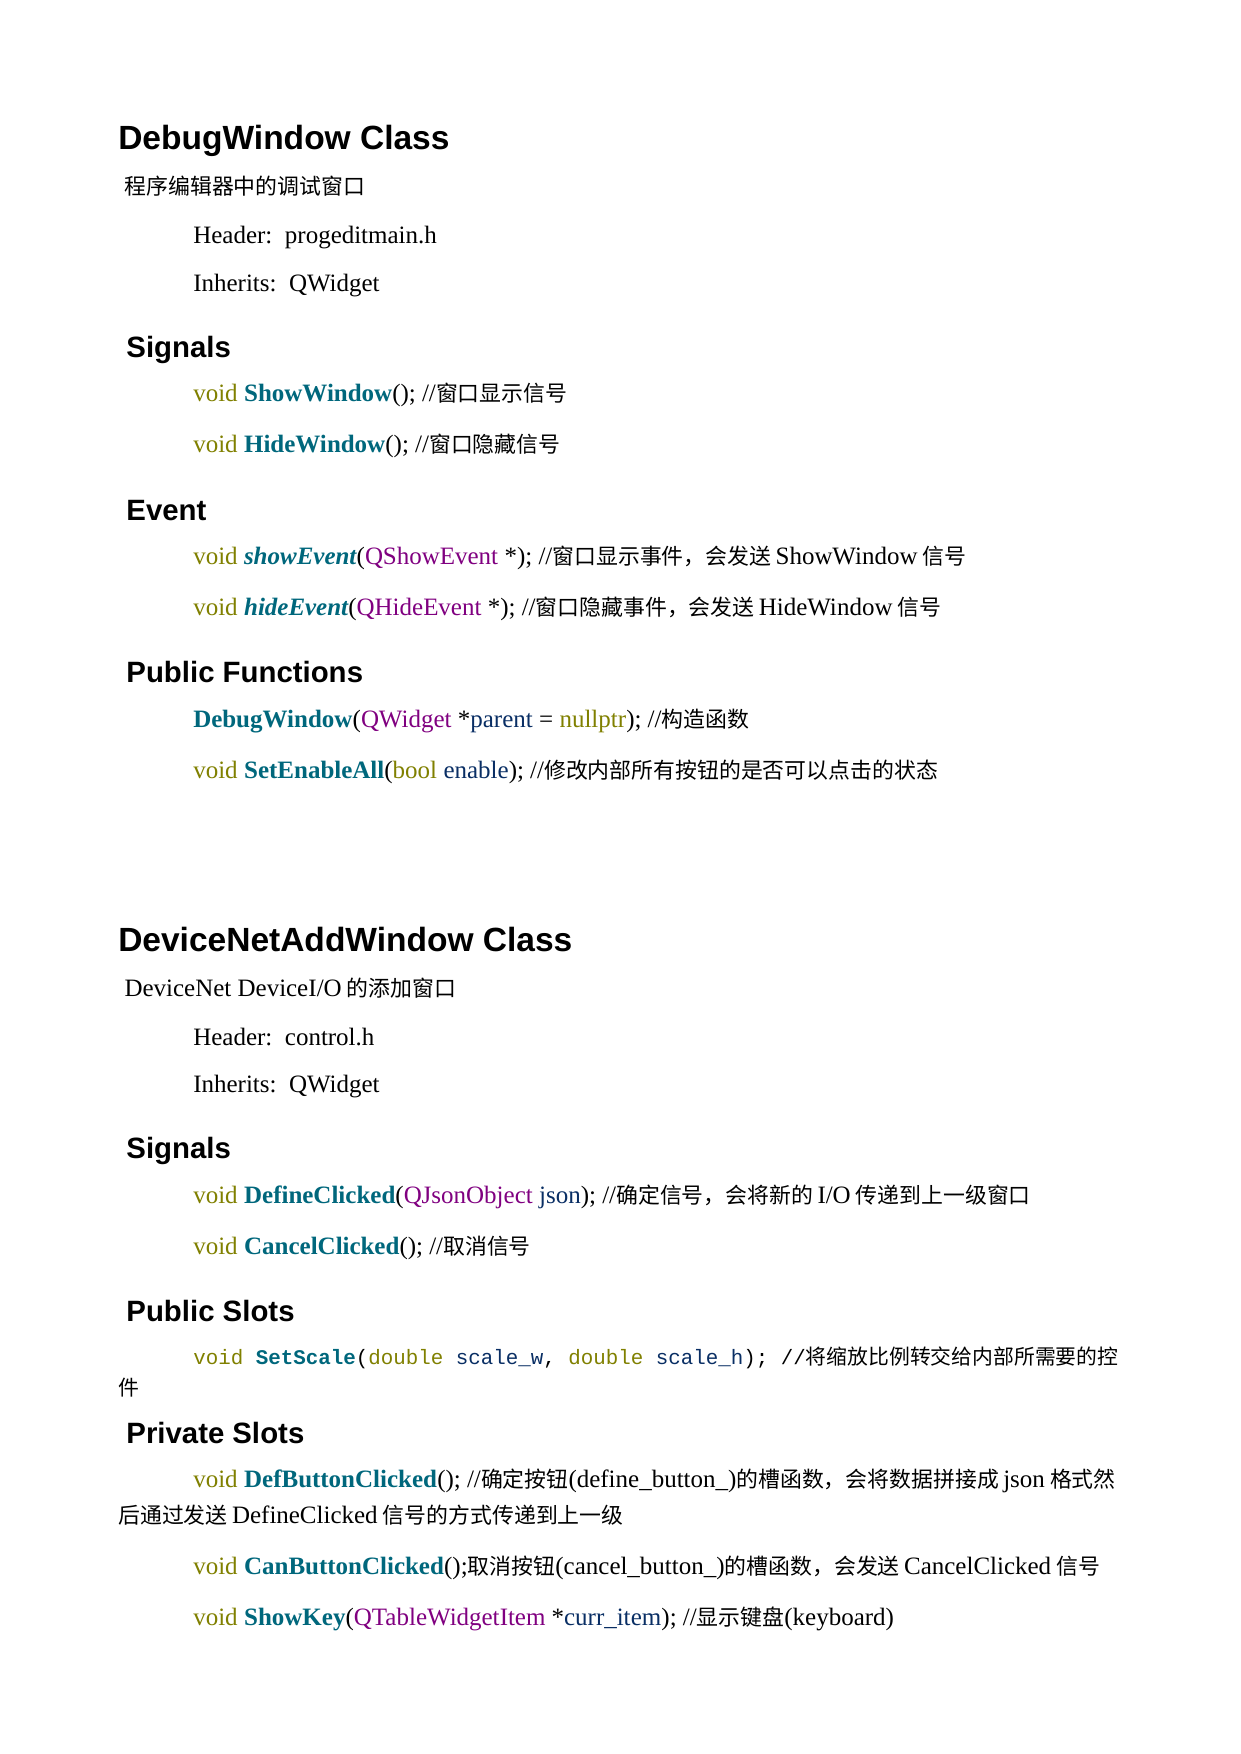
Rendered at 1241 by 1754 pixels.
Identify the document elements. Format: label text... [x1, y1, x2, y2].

text void SetScale(double scale_w, double scale_h); //将缩放比例转交给内部所需要的控件 [118, 1340, 1122, 1401]
subtitle Event [118, 493, 1122, 526]
text 程序编辑器中的调试窗口 [118, 169, 1122, 201]
text void SetEnableAll(bool enable); //修改内部所有按钮的是否可以点击的状态 [118, 753, 1122, 784]
subtitle DebugWindow Class [118, 118, 1122, 157]
subtitle Public Slots [118, 1294, 1122, 1328]
text void ShowWindow(); //窗口显示信号 [118, 376, 1122, 408]
text void hideEvent(QHideEvent *); //窗口隐藏事件，会发送HideWindow信号 [118, 590, 1122, 622]
text Inherits: QWidget [118, 268, 1122, 297]
text void DefineClicked(QJsonObject json); //确定信号，会将新的I/O传递到上一级窗口 [118, 1178, 1122, 1209]
subtitle Private Slots [118, 1416, 1122, 1449]
text Header: progeditmain.h [118, 220, 1122, 249]
text Inherits: QWidget [118, 1069, 1122, 1098]
subtitle DeviceNetAddWindow Class [118, 919, 1122, 958]
subtitle Public Functions [118, 655, 1122, 689]
text void CancelClicked(); //取消信号 [118, 1229, 1122, 1260]
text void DefButtonClicked(); //确定按钮(define_button_)的槽函数，会将数据拼接成json格式然后通过发送DefineClicked信号的方式传递到上一级 [118, 1462, 1122, 1530]
text void ShowKey(QTableWidgetItem *curr_item); //显示键盘(keyboard) [118, 1600, 1122, 1632]
text void CanButtonClicked();取消按钮(cancel_button_)的槽函数，会发送CancelClicked信号 [118, 1549, 1122, 1581]
text void HideWindow(); //窗口隐藏信号 [118, 427, 1122, 459]
text DebugWindow(QWidget *parent = nullptr); //构造函数 [118, 702, 1122, 733]
subtitle Signals [118, 330, 1122, 364]
subtitle Signals [118, 1131, 1122, 1165]
text DeviceNet DeviceI/O的添加窗口 [118, 971, 1122, 1002]
text Header: control.h [118, 1022, 1122, 1050]
text void showEvent(QShowEvent *); //窗口显示事件，会发送ShowWindow信号 [118, 539, 1122, 571]
